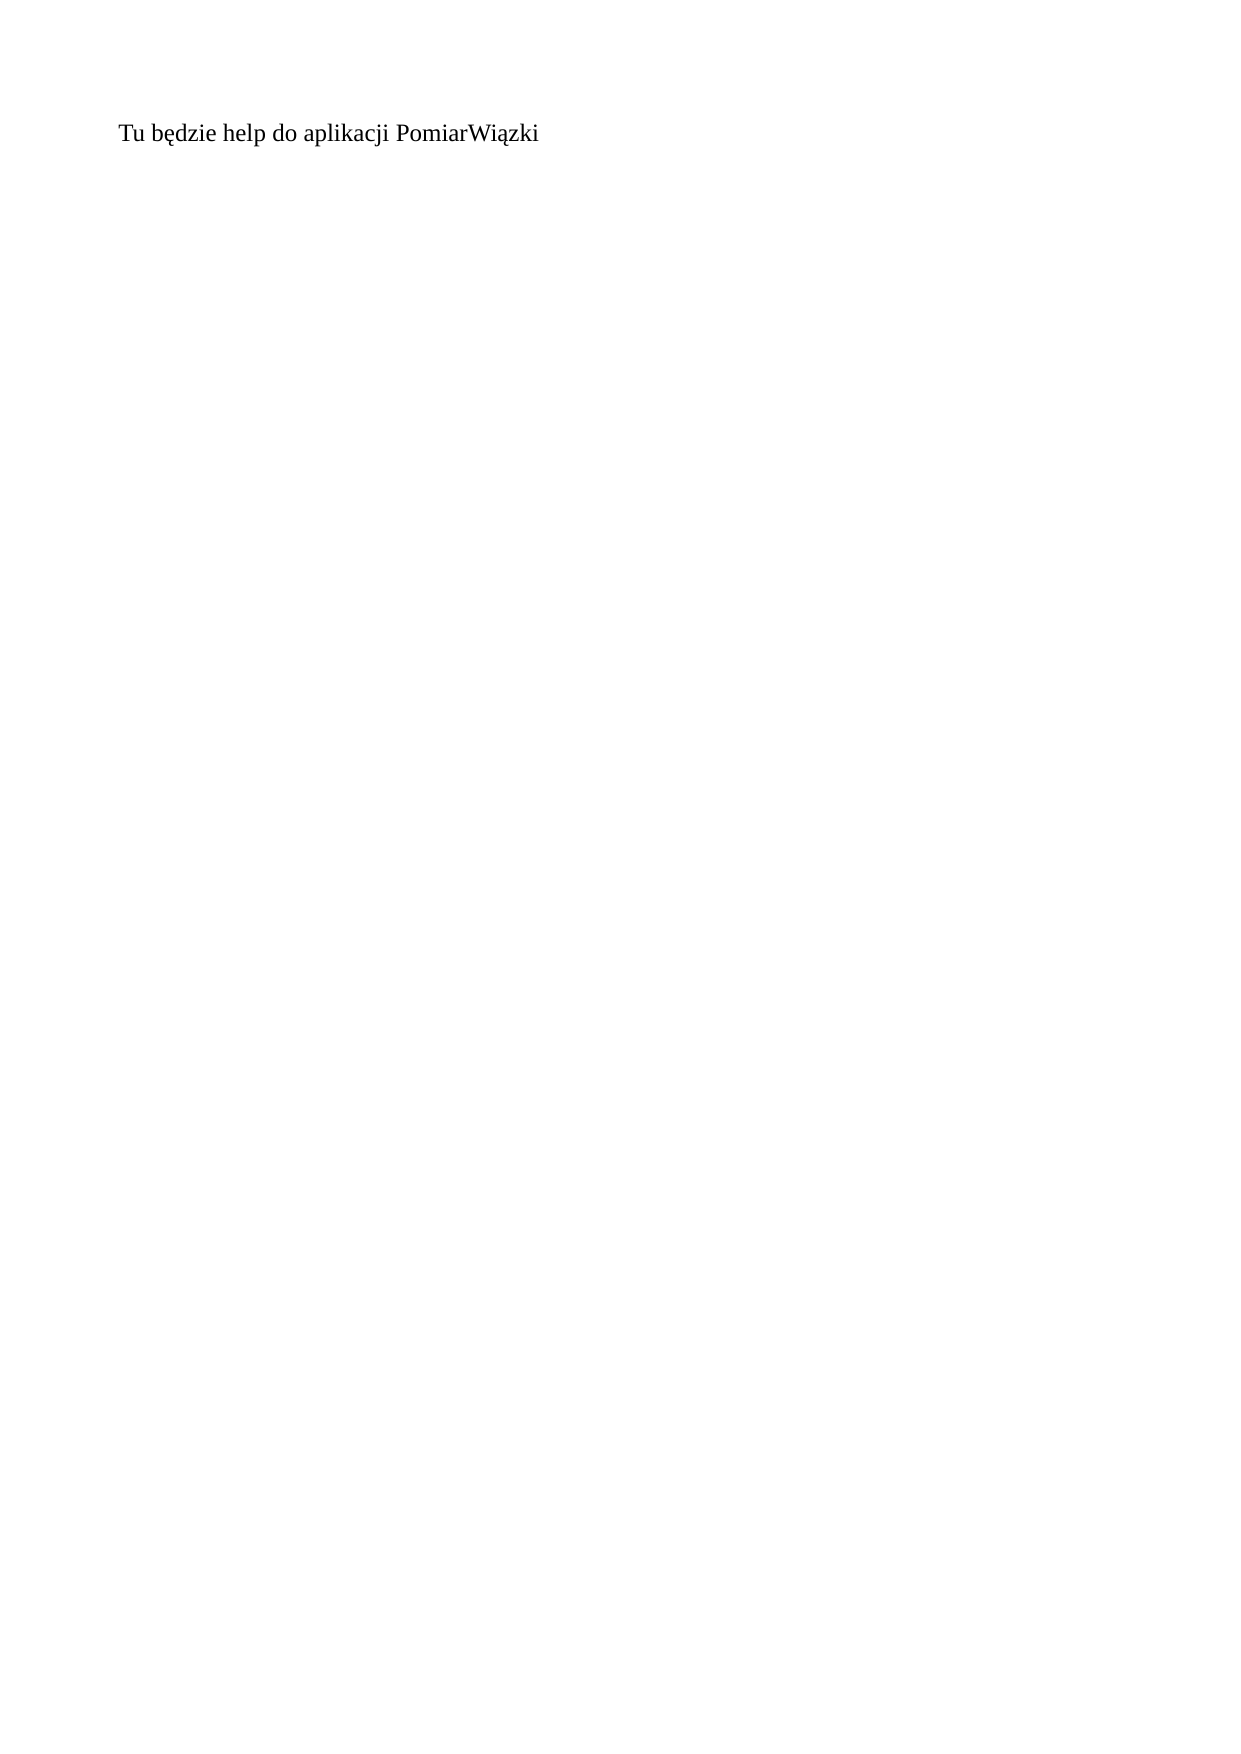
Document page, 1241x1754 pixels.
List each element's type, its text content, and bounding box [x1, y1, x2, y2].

text Tu będzie help do aplikacji PomiarWiązki [118, 118, 1122, 147]
